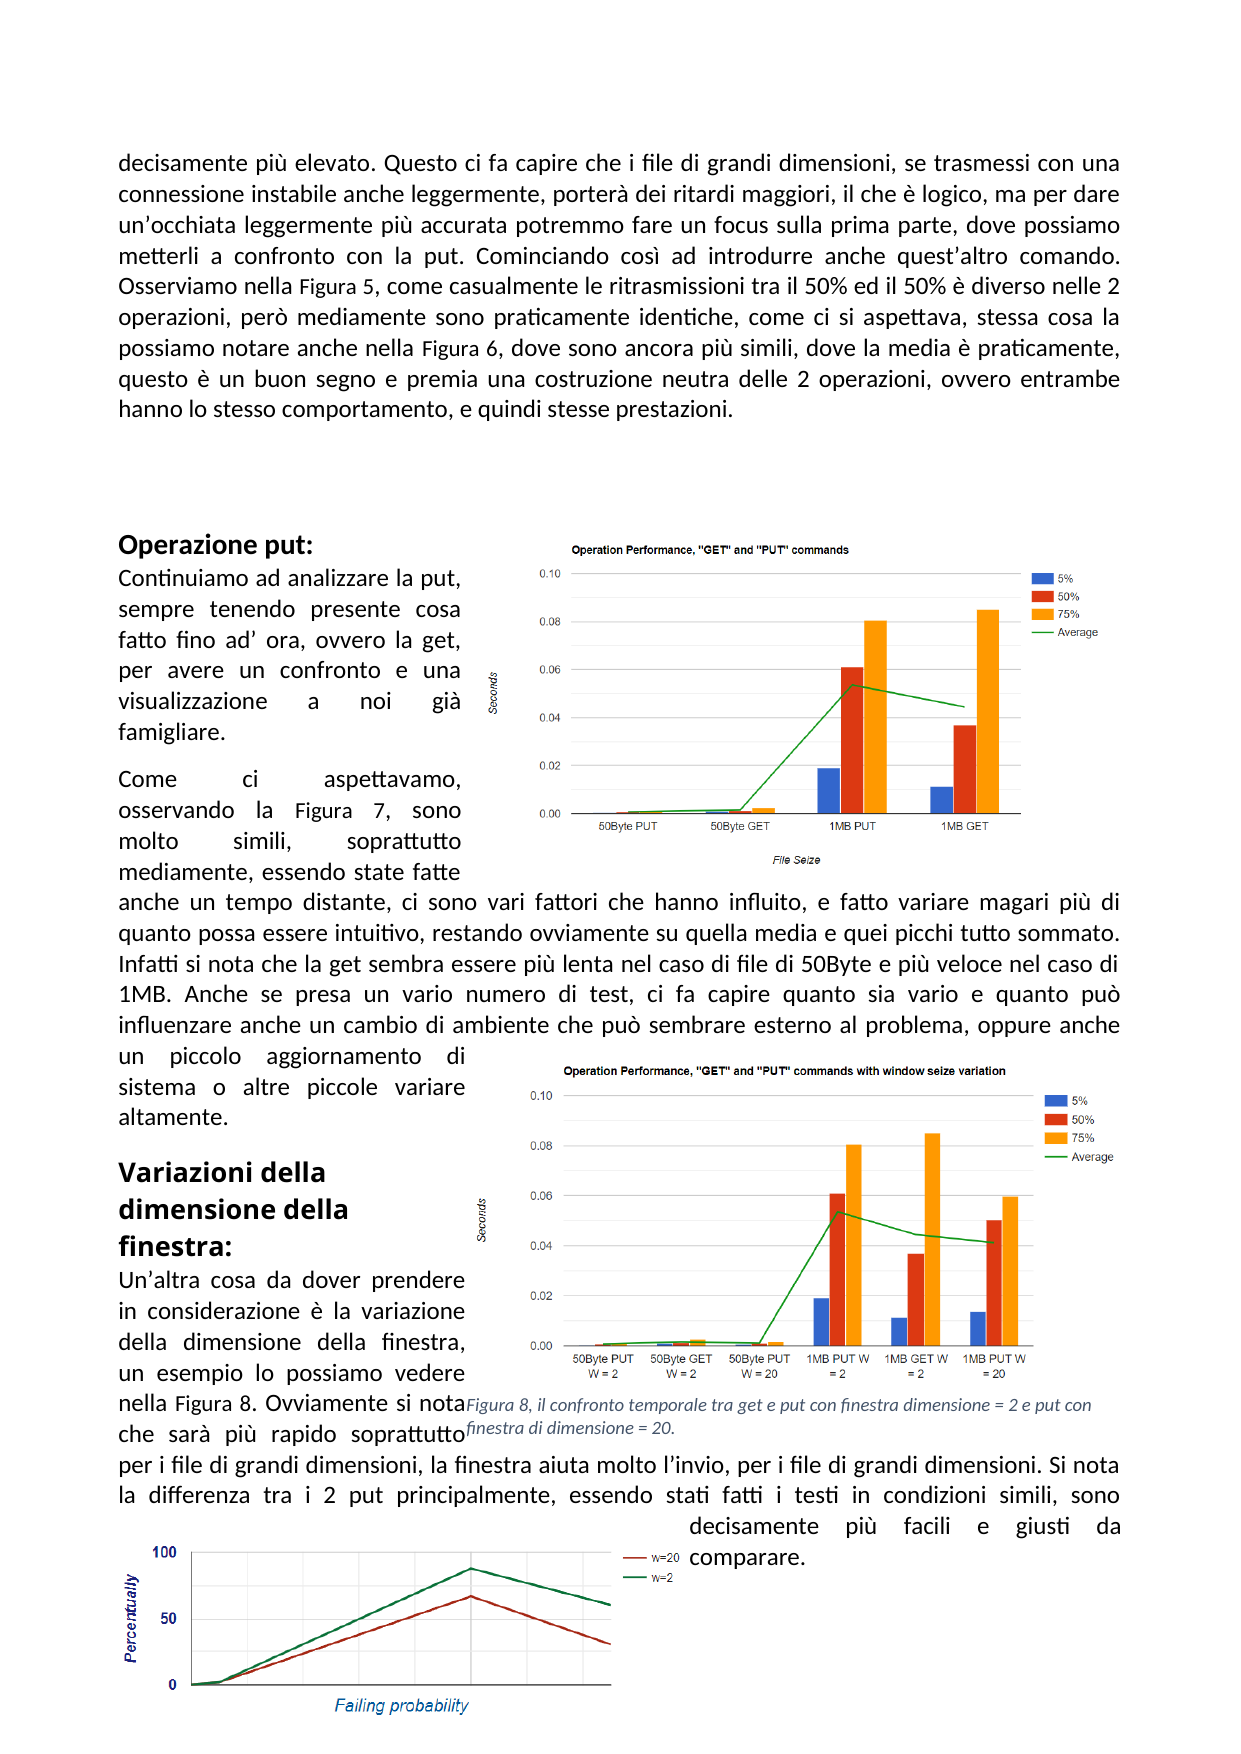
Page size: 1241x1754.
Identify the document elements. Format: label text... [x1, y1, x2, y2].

text Un’altra cosa da dover prendere in considerazione è la variazione della dimensione della finestra, un esempio lo possiamo vedere nella Figura 8. Ovviamente si nota che sarà più rapido soprattutto per i file di grandi dimensioni, la finestra aiuta molto l’invio, per i file di grandi dimensioni. Si nota la differenza tra i 2 put principalmente, essendo stati fatti i testi in condizioni simili, sono decisamente più facili e giusti da comparare. [118, 1264, 1124, 1572]
text Figura 8, il confronto temporale tra get e put con finestra dimensione = 2 e put con finestra di dimensione = 20. [466, 1393, 1124, 1439]
text Come ci aspettavamo, osservando la Figura 7, sono molto simili, soprattutto mediamente, essendo state fatte anche un tempo distante, ci sono vari fattori che hanno influito, e fatto variare magari più di quanto possa essere intuitivo, restando ovviamente su quella media e quei picchi tutto sommato. Infatti si nota che la get sembra essere più lenta nel caso di file di 50Byte e più veloce nel caso di 1MB. Anche se presa un vario numero di test, ci fa capire quanto sia vario e quanto può influenzare anche un cambio di ambiente che può sembrare esterno al problema, oppure anche un piccolo aggiornamento di sistema o altre piccole variare altamente. [118, 763, 1122, 1132]
text decisamente più elevato. Questo ci fa capire che i file di grandi dimensioni, se trasmessi con una connessione instabile anche leggermente, porterà dei ritardi maggiori, il che è logico, ma per dare un’occhiata leggermente più accurata potremmo fare un focus sulla prima parte, dove possiamo metterli a confronto con la put. Cominciando così ad introdurre anche quest’altro comando. Osserviamo nella Figura 5, come casualmente le ritrasmissioni tra il 50% ed il 50% è diverso nelle 2 operazioni, però mediamente sono praticamente identiche, come ci si aspettava, stessa cosa la possiamo notare anche nella Figura 6, dove sono ancora più simili, dove la media è praticamente, questo è un buon segno e premia una costruzione neutra delle 2 operazioni, ovvero entrambe hanno lo stesso comportamento, e quindi stesse prestazioni. [118, 148, 1122, 424]
subtitle Operazione put: [118, 525, 461, 562]
subtitle Variazioni della dimensione della finestra: [118, 1153, 466, 1264]
text Continuiamo ad analizzare la put, sempre tenendo presente cosa fatto fino ad’ ora, ovvero la get, per avere un confronto e una visualizzazione a noi già famigliare. [118, 562, 461, 747]
